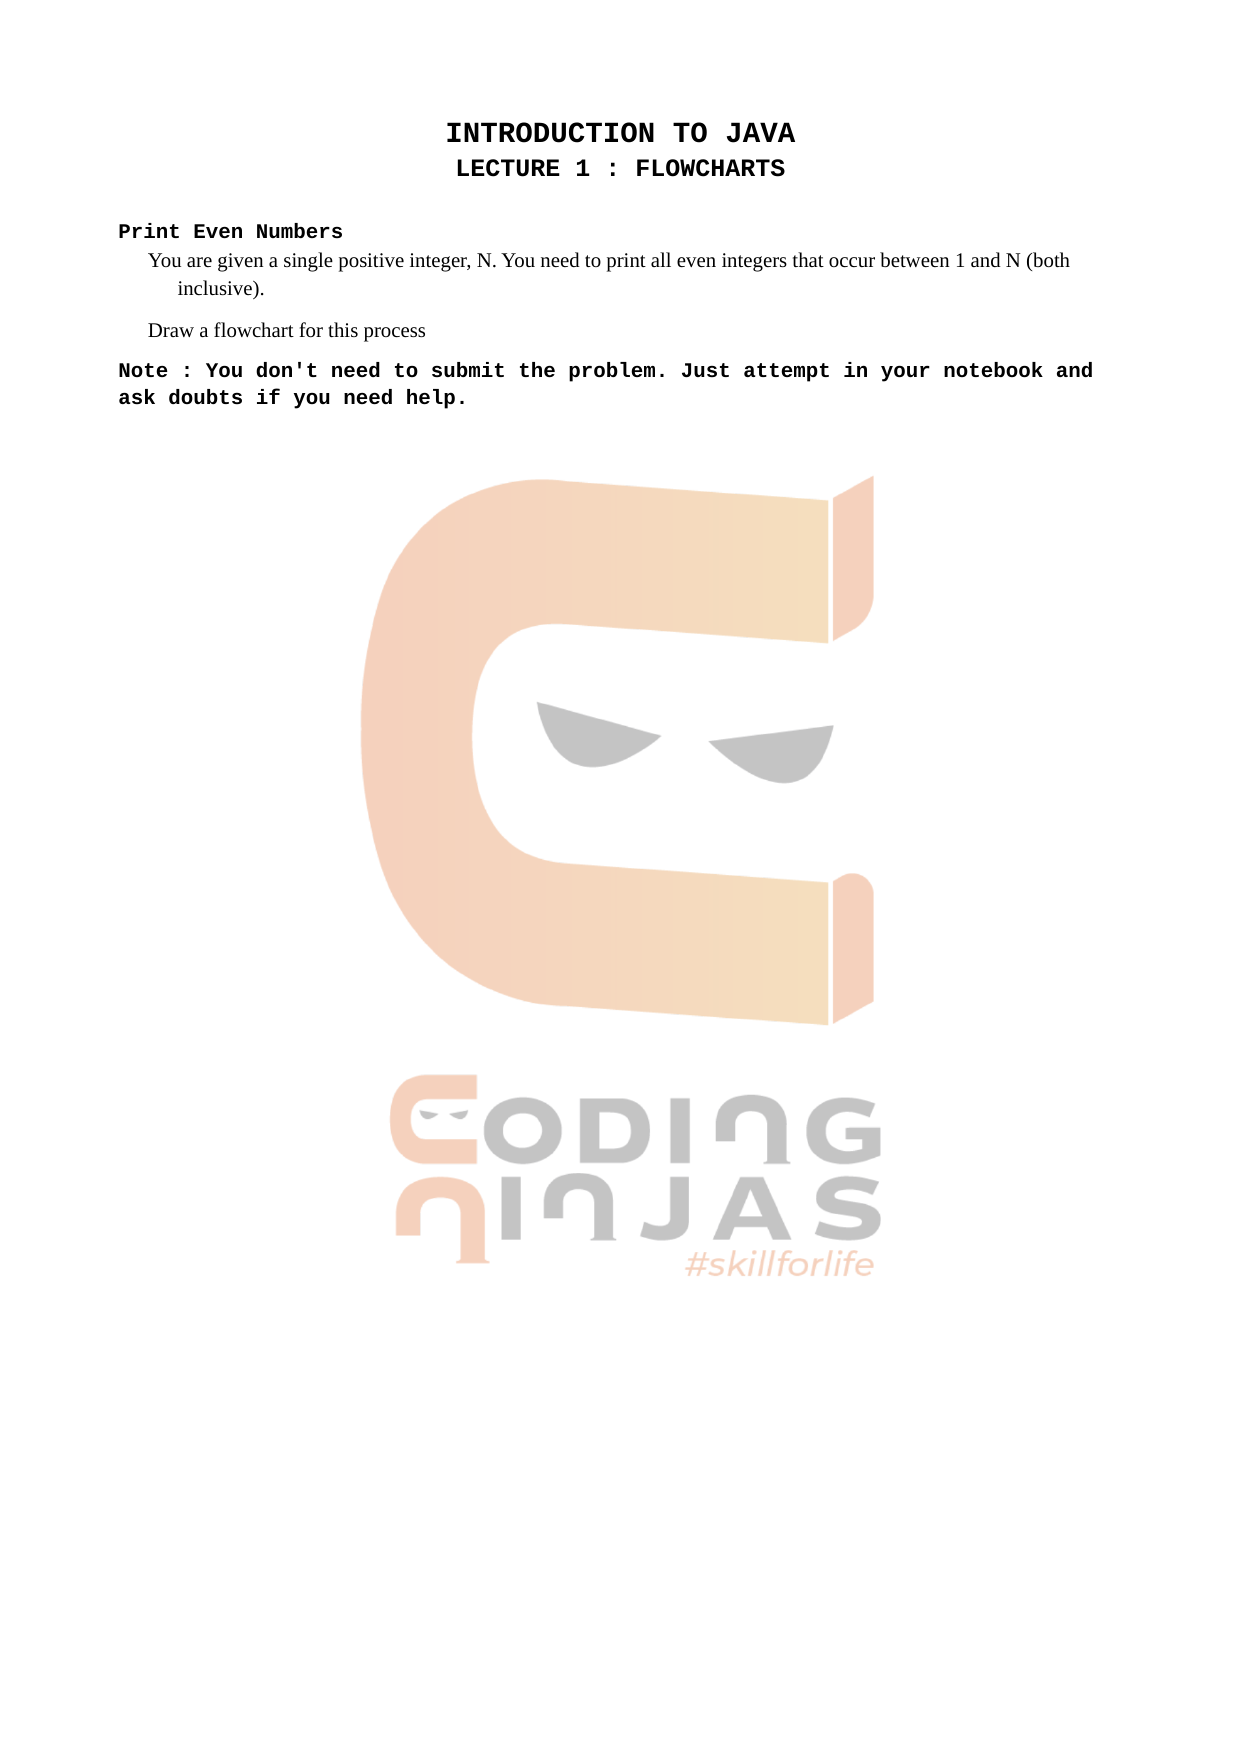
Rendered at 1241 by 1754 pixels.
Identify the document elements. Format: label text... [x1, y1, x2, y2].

text Print Even Numbers [118, 221, 1122, 245]
text LECTURE 1 : FLOWCHARTS [118, 156, 1122, 184]
text Note : You don't need to submit the problem. Just attempt in your notebook and ask doubts if you need help. [118, 360, 1122, 411]
text INTRODUCTION TO JAVA [118, 118, 1122, 151]
text Draw a flowchart for this process [148, 318, 1122, 342]
text You are given a single positive integer, N. You need to print all even integers that occur between 1 and N (both inclusive). [148, 248, 1122, 300]
